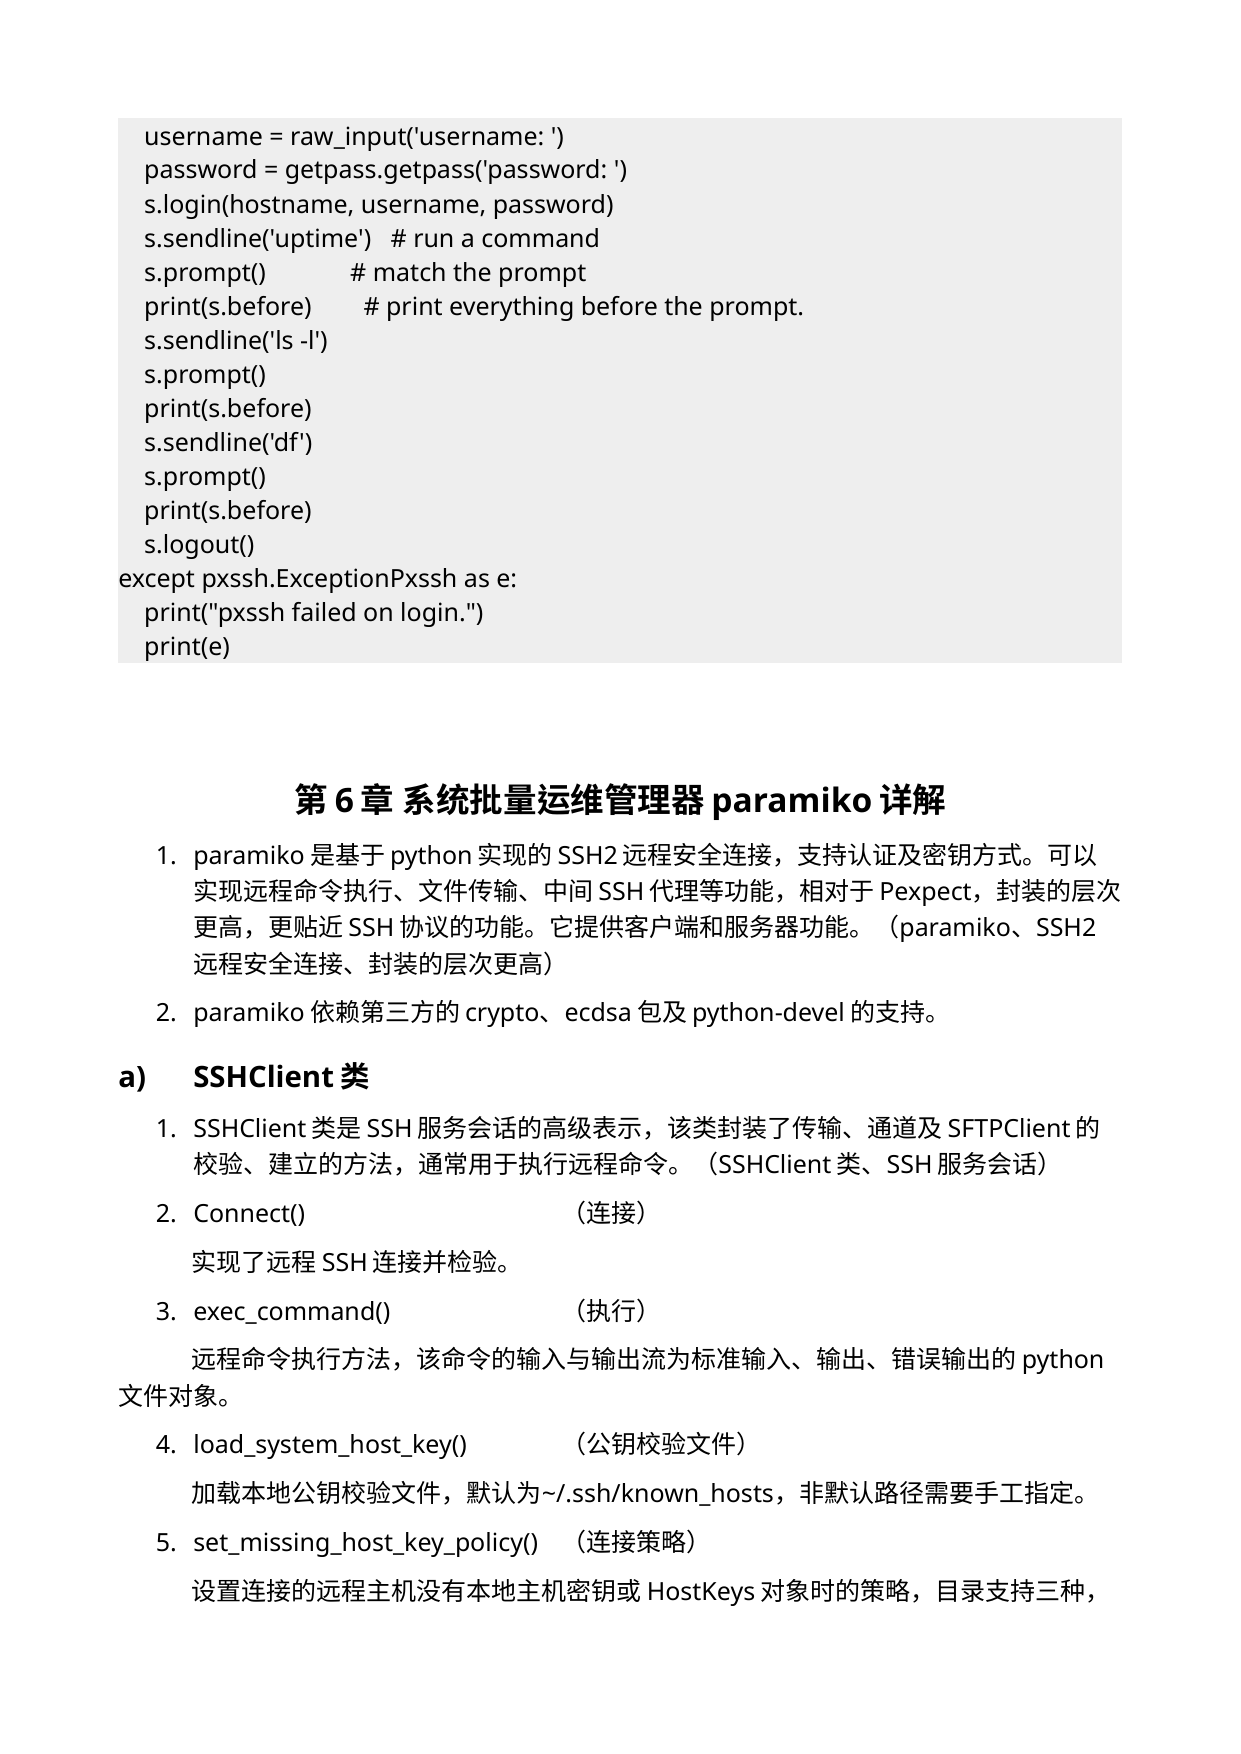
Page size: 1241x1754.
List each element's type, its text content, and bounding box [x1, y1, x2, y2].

list exec_command() （执行） [156, 1291, 1122, 1327]
subtitle 第6章 系统批量运维管理器paramiko详解 [118, 777, 1122, 823]
list load_system_host_key() （公钥校验文件） [156, 1425, 1122, 1461]
text 加载本地公钥校验文件，默认为~/.ssh/known_hosts，非默认路径需要手工指定。 [118, 1474, 1122, 1510]
table_header username = raw_input('username: ') password = getpass.getpass('password: ') s.login(hostname, username, password) s.sendline('uptime') # run a command s.prompt() # match the prompt print(s.before) # print everything before the prompt. s.sendline('ls -l') s.prompt() print(s.before) s.sendline('df') s.prompt() print(s.before) s.logout() except pxssh.ExceptionPxssh as e: print("pxssh failed on login.") print(e) [118, 118, 1122, 663]
subtitle SSHClient类 [118, 1056, 1122, 1096]
list Connect() （连接） [156, 1194, 1122, 1230]
text 远程命令执行方法，该命令的输入与输出流为标准输入、输出、错误输出的python文件对象。 [118, 1340, 1122, 1412]
list paramiko是基于python实现的SSH2远程安全连接，支持认证及密钥方式。可以实现远程命令执行、文件传输、中间SSH代理等功能，相对于Pexpect，封装的层次更高，更贴近SSH协议的功能。它提供客户端和服务器功能。（paramiko、SSH2远程安全连接、封装的层次更高） [156, 835, 1122, 980]
list set_missing_host_key_policy() （连接策略） [156, 1522, 1122, 1559]
text 实现了远程SSH连接并检验。 [118, 1242, 1122, 1279]
text 设置连接的远程主机没有本地主机密钥或HostKeys对象时的策略，目录支持三种， [118, 1571, 1122, 1607]
list SSHClient类是SSH服务会话的高级表示，该类封装了传输、通道及SFTPClient的校验、建立的方法，通常用于执行远程命令。（SSHClient类、SSH服务会话） [156, 1109, 1122, 1181]
list paramiko依赖第三方的crypto、ecdsa包及python-devel的支持。 [156, 993, 1122, 1029]
